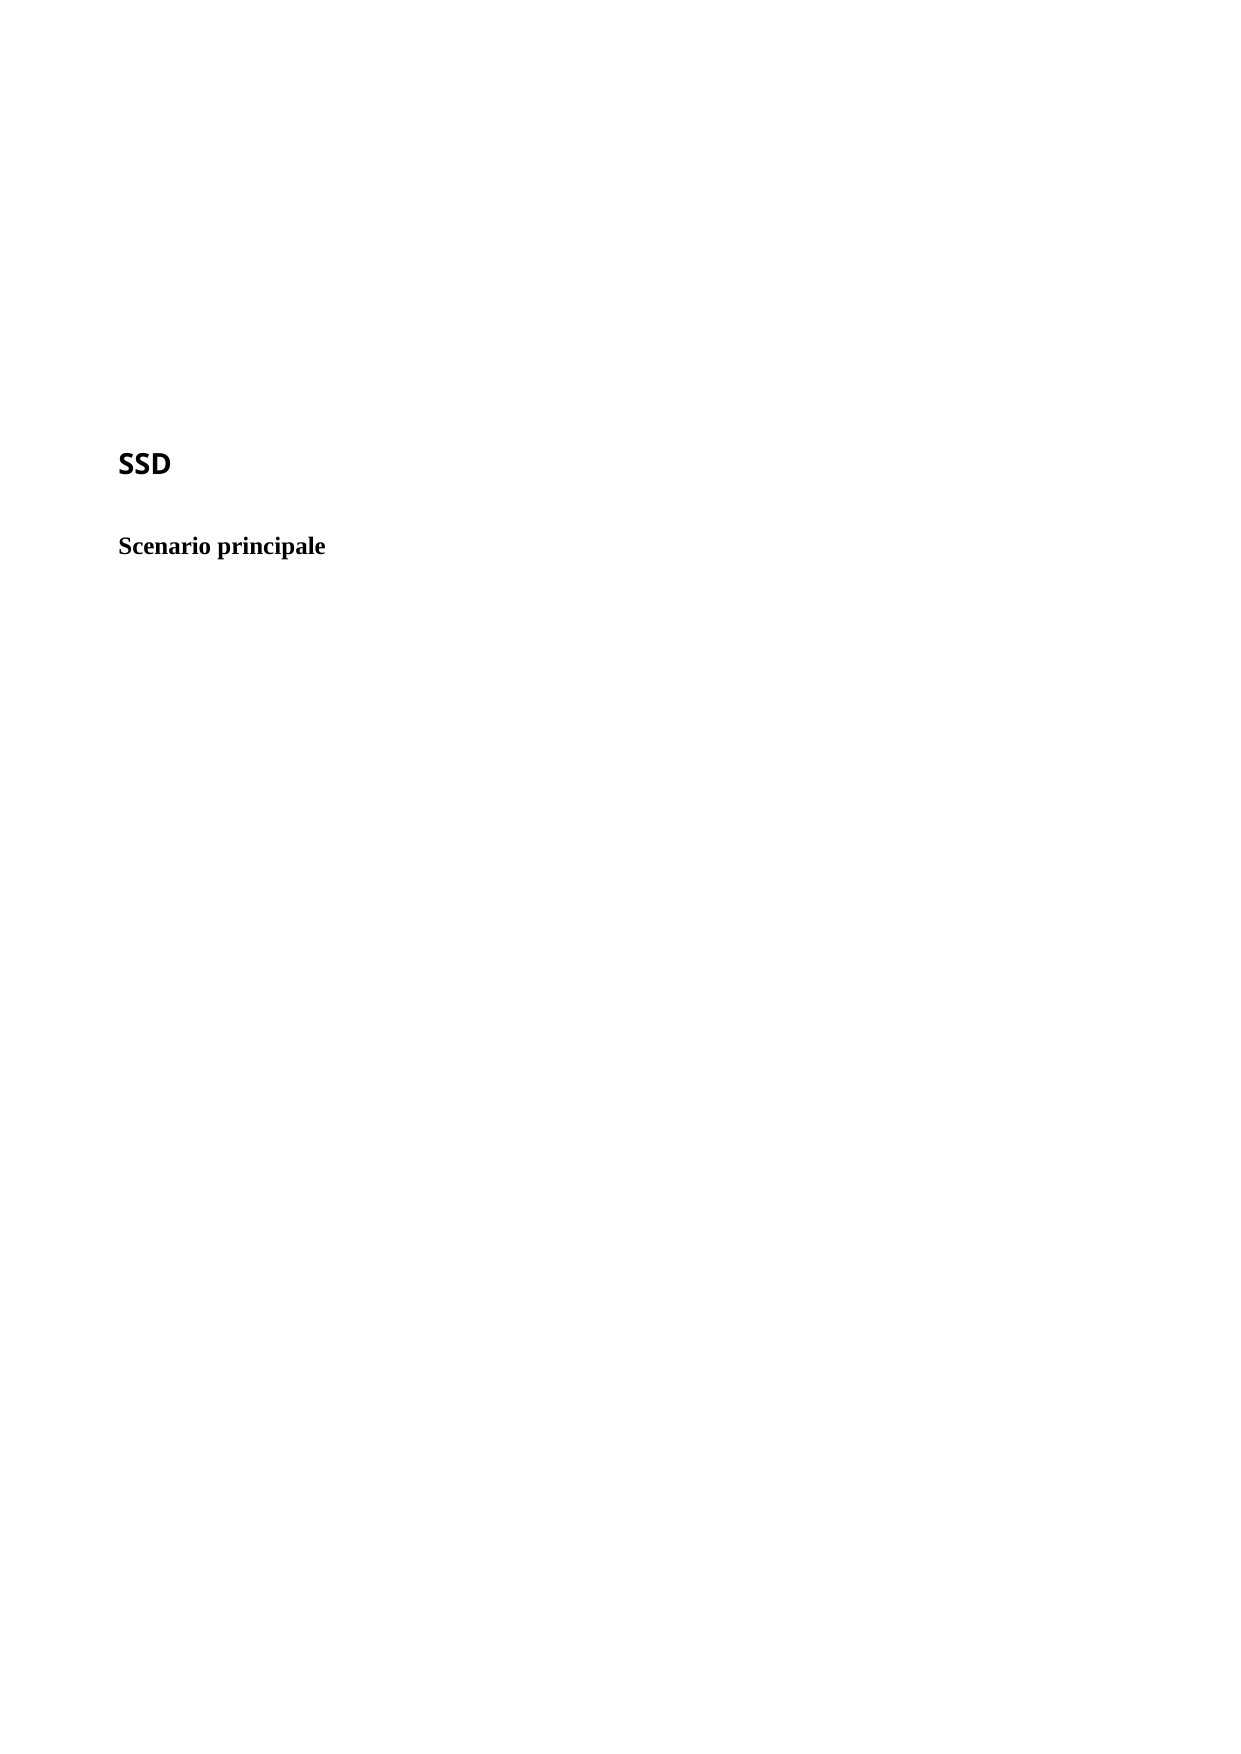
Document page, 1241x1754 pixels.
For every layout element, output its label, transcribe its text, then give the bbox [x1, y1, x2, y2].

text SSD [118, 443, 1122, 483]
text Scenario principale [118, 531, 1122, 559]
